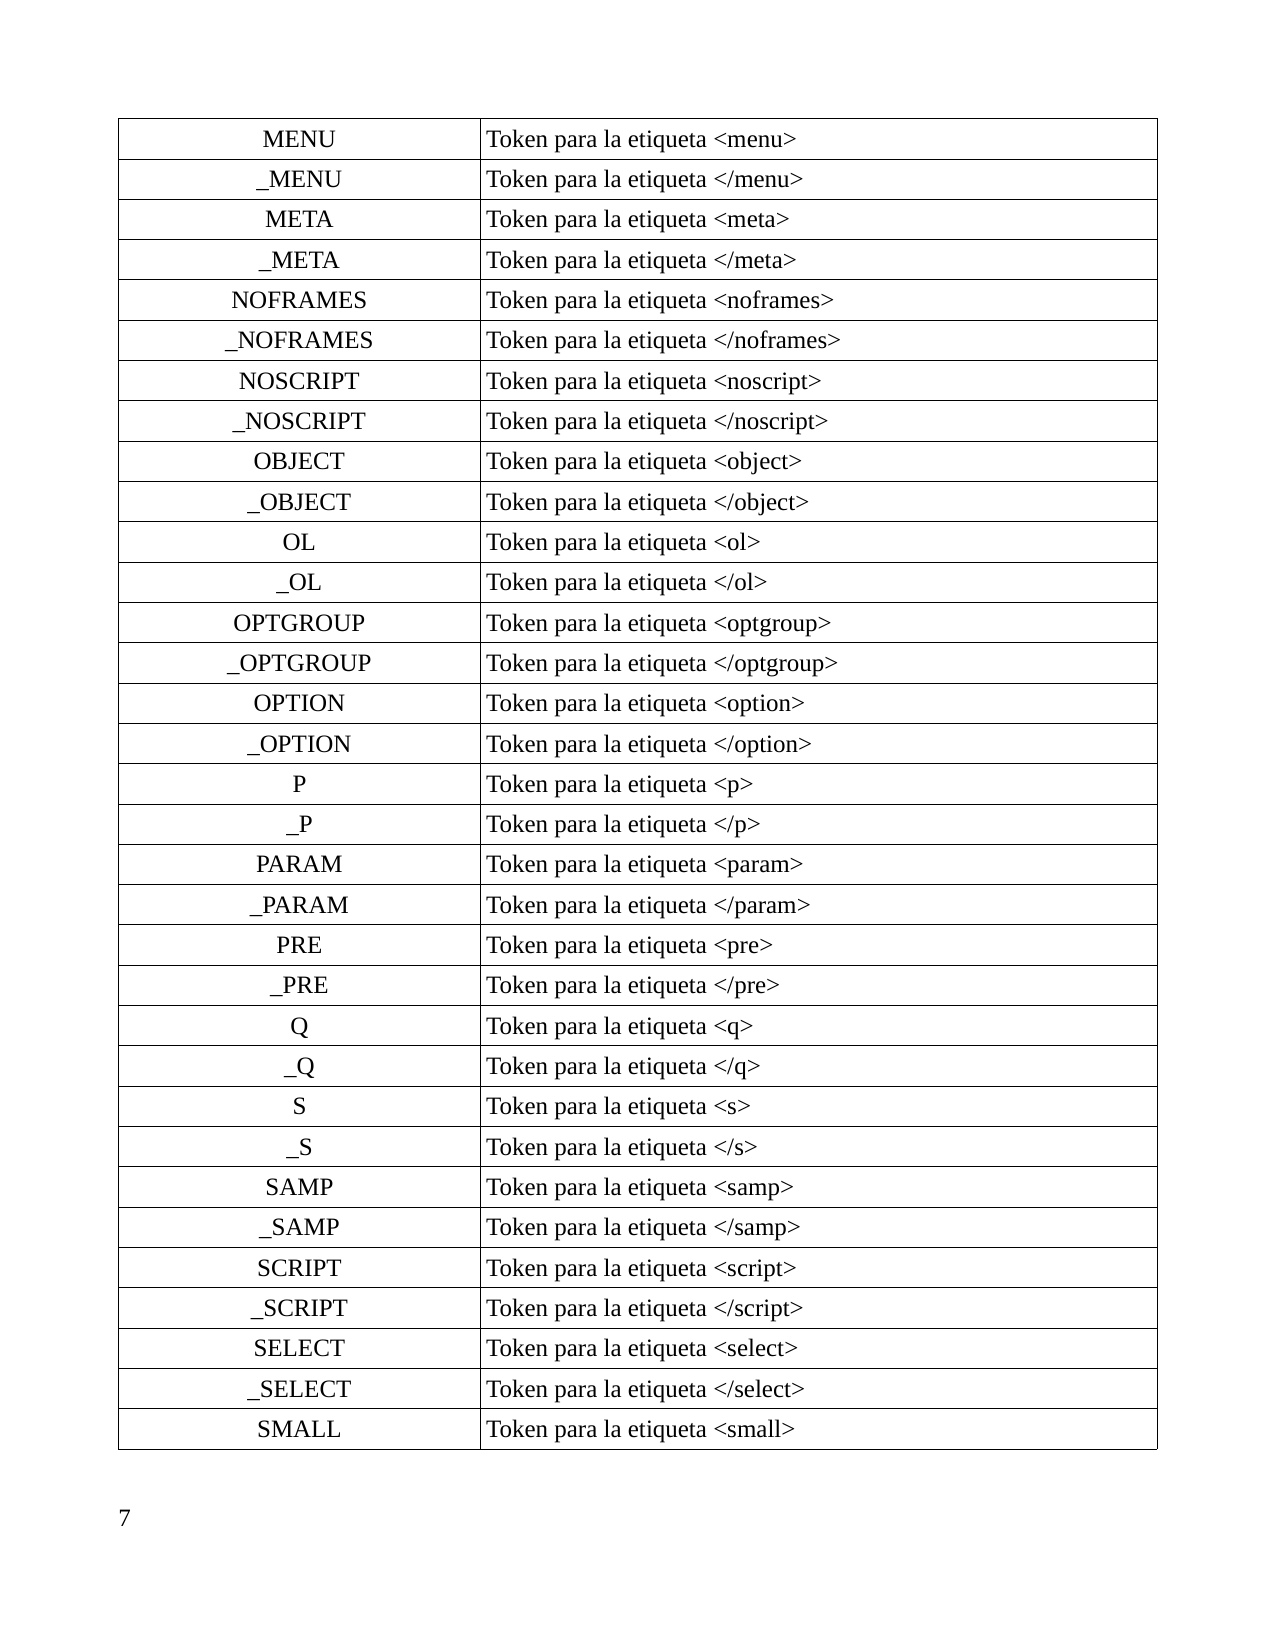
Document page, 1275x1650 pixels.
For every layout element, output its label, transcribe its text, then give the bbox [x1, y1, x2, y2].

table_cell P [119, 764, 480, 803]
table_cell _NOSCRIPT [119, 401, 480, 441]
table_cell Token para la etiqueta <optgroup> [481, 603, 1157, 642]
table_cell Token para la etiqueta </samp> [481, 1208, 1157, 1247]
table_cell SCRIPT [119, 1248, 480, 1287]
table_cell Token para la etiqueta </noscript> [481, 401, 1157, 441]
table_cell Token para la etiqueta </param> [481, 885, 1157, 924]
table_cell Token para la etiqueta <pre> [481, 925, 1157, 965]
table_cell Token para la etiqueta <small> [481, 1409, 1157, 1448]
table_cell Token para la etiqueta </menu> [481, 160, 1157, 199]
table_cell Token para la etiqueta <samp> [481, 1167, 1157, 1207]
table_cell OPTGROUP [119, 603, 480, 642]
table_cell OPTION [119, 684, 480, 723]
table_cell Token para la etiqueta <option> [481, 684, 1157, 723]
table_cell PARAM [119, 845, 480, 884]
table_cell _PRE [119, 966, 480, 1005]
table_cell _Q [119, 1046, 480, 1086]
table_cell SELECT [119, 1329, 480, 1368]
table_cell _OL [119, 563, 480, 602]
table_cell Token para la etiqueta <noscript> [481, 361, 1157, 400]
table_cell Token para la etiqueta <ol> [481, 522, 1157, 562]
table_cell PRE [119, 925, 480, 965]
table_cell SMALL [119, 1409, 480, 1448]
table_cell OL [119, 522, 480, 562]
table_cell _SAMP [119, 1208, 480, 1247]
table_cell Token para la etiqueta </option> [481, 724, 1157, 763]
table_cell Token para la etiqueta <object> [481, 442, 1157, 481]
table_cell S [119, 1087, 480, 1126]
table_cell Token para la etiqueta </pre> [481, 966, 1157, 1005]
table_cell OBJECT [119, 442, 480, 481]
table_cell MENU [119, 119, 480, 158]
table_cell _OPTION [119, 724, 480, 763]
table_cell Token para la etiqueta <menu> [481, 119, 1157, 158]
table_cell SAMP [119, 1167, 480, 1207]
table_cell _OBJECT [119, 482, 480, 521]
table_cell Token para la etiqueta <script> [481, 1248, 1157, 1287]
table_cell Token para la etiqueta <s> [481, 1087, 1157, 1126]
table_cell Token para la etiqueta <meta> [481, 200, 1157, 239]
table_cell NOFRAMES [119, 280, 480, 320]
table_cell META [119, 200, 480, 239]
table_cell NOSCRIPT [119, 361, 480, 400]
table_cell _NOFRAMES [119, 321, 480, 360]
table_cell Token para la etiqueta </ol> [481, 563, 1157, 602]
table_cell Token para la etiqueta <select> [481, 1329, 1157, 1368]
table_cell Token para la etiqueta </meta> [481, 240, 1157, 279]
table_cell Token para la etiqueta </script> [481, 1288, 1157, 1327]
table_cell Q [119, 1006, 480, 1045]
table_cell Token para la etiqueta </noframes> [481, 321, 1157, 360]
table_cell Token para la etiqueta </object> [481, 482, 1157, 521]
table_cell _OPTGROUP [119, 643, 480, 682]
table_cell _MENU [119, 160, 480, 199]
table_cell _SCRIPT [119, 1288, 480, 1327]
table_cell Token para la etiqueta </p> [481, 805, 1157, 844]
table_cell Token para la etiqueta </s> [481, 1127, 1157, 1166]
table_cell _META [119, 240, 480, 279]
table_cell Token para la etiqueta <noframes> [481, 280, 1157, 320]
table_cell Token para la etiqueta <p> [481, 764, 1157, 803]
table_cell Token para la etiqueta <param> [481, 845, 1157, 884]
table_cell Token para la etiqueta </optgroup> [481, 643, 1157, 682]
table_cell Token para la etiqueta <q> [481, 1006, 1157, 1045]
table_cell _PARAM [119, 885, 480, 924]
table_cell _SELECT [119, 1369, 480, 1408]
table_cell Token para la etiqueta </select> [481, 1369, 1157, 1408]
table_cell _S [119, 1127, 480, 1166]
table_cell _P [119, 805, 480, 844]
table_cell Token para la etiqueta </q> [481, 1046, 1157, 1086]
